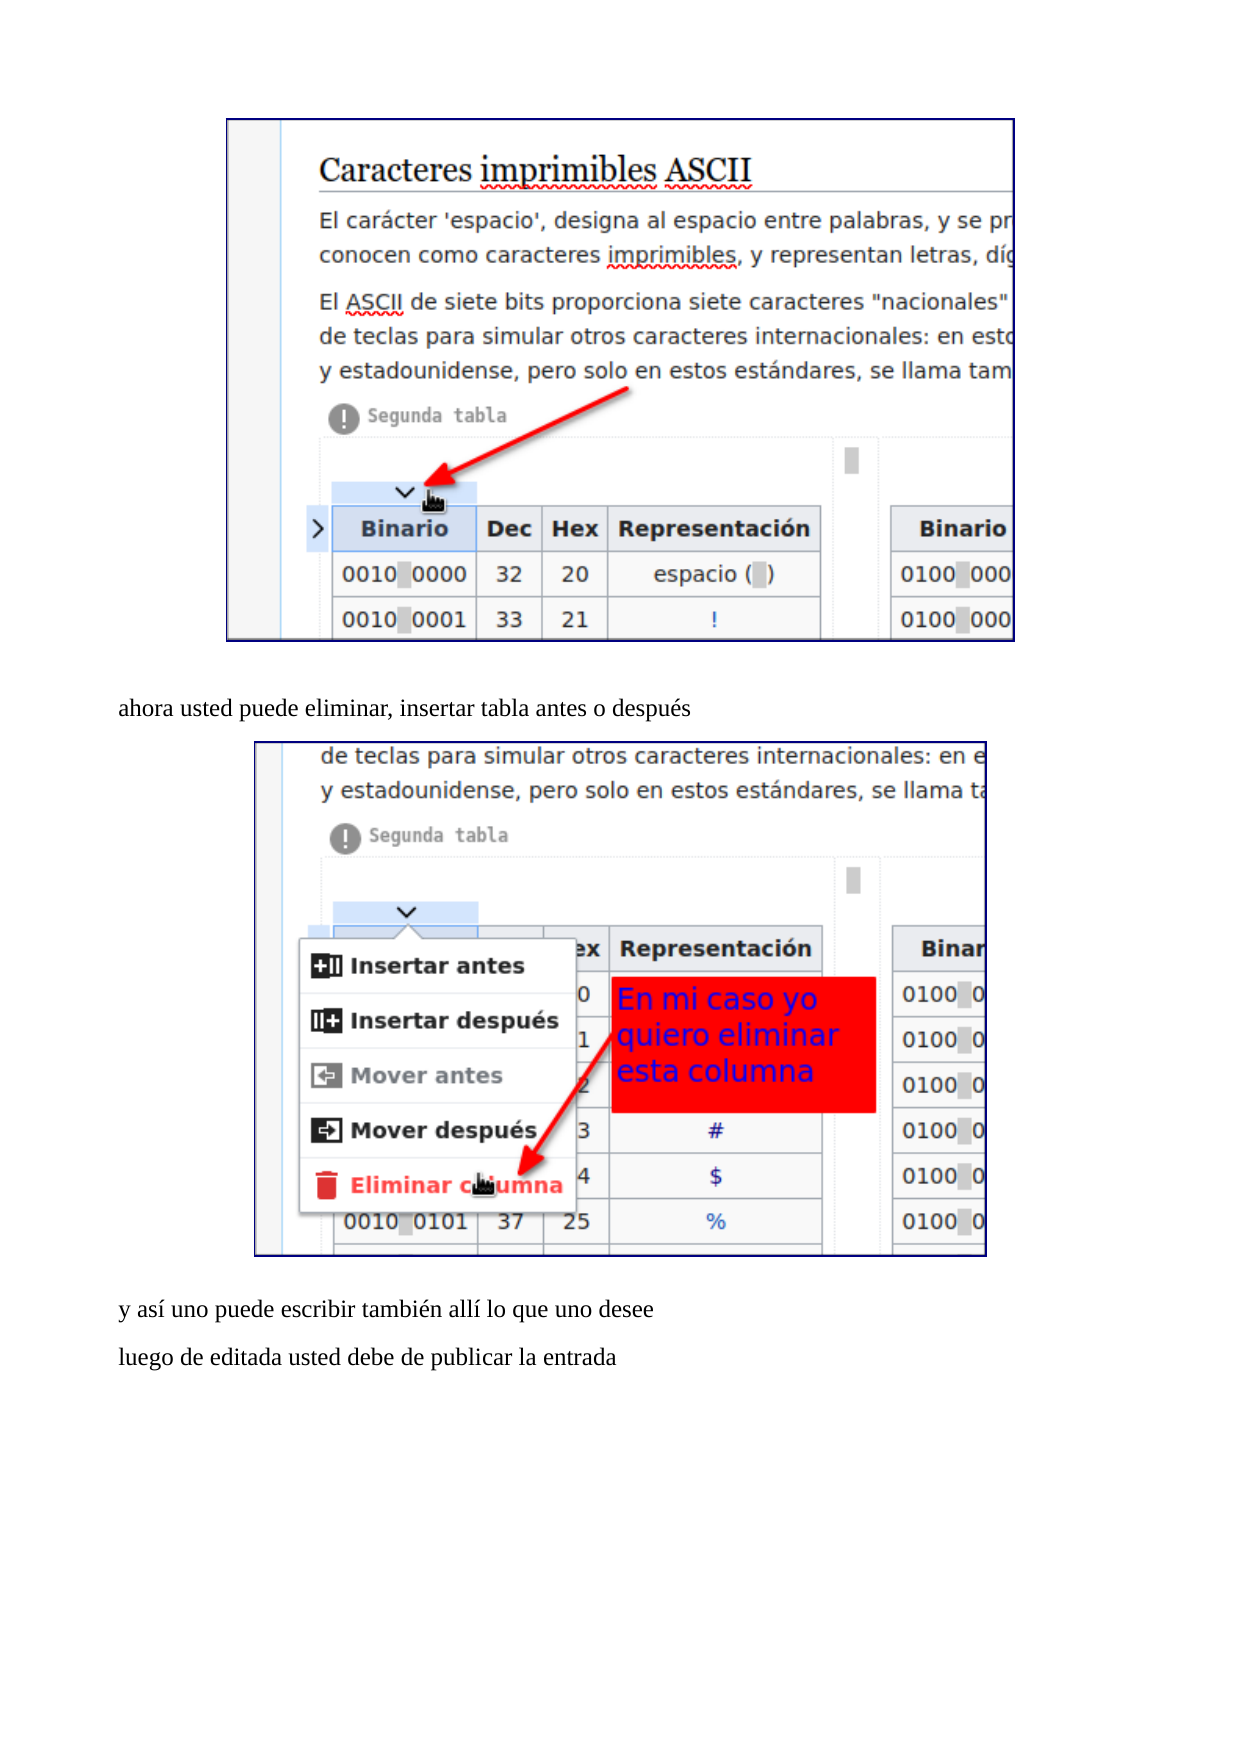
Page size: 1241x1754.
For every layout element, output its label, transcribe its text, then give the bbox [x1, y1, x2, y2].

picture [227, 120, 1013, 640]
text y así uno puede escribir también allí lo que uno desee [118, 1261, 1122, 1323]
picture [255, 743, 985, 1255]
text luego de editada usted debe de publicar la entrada [118, 1342, 1122, 1370]
text ahora usted puede eliminar, insertar tabla antes o después [118, 693, 1122, 722]
